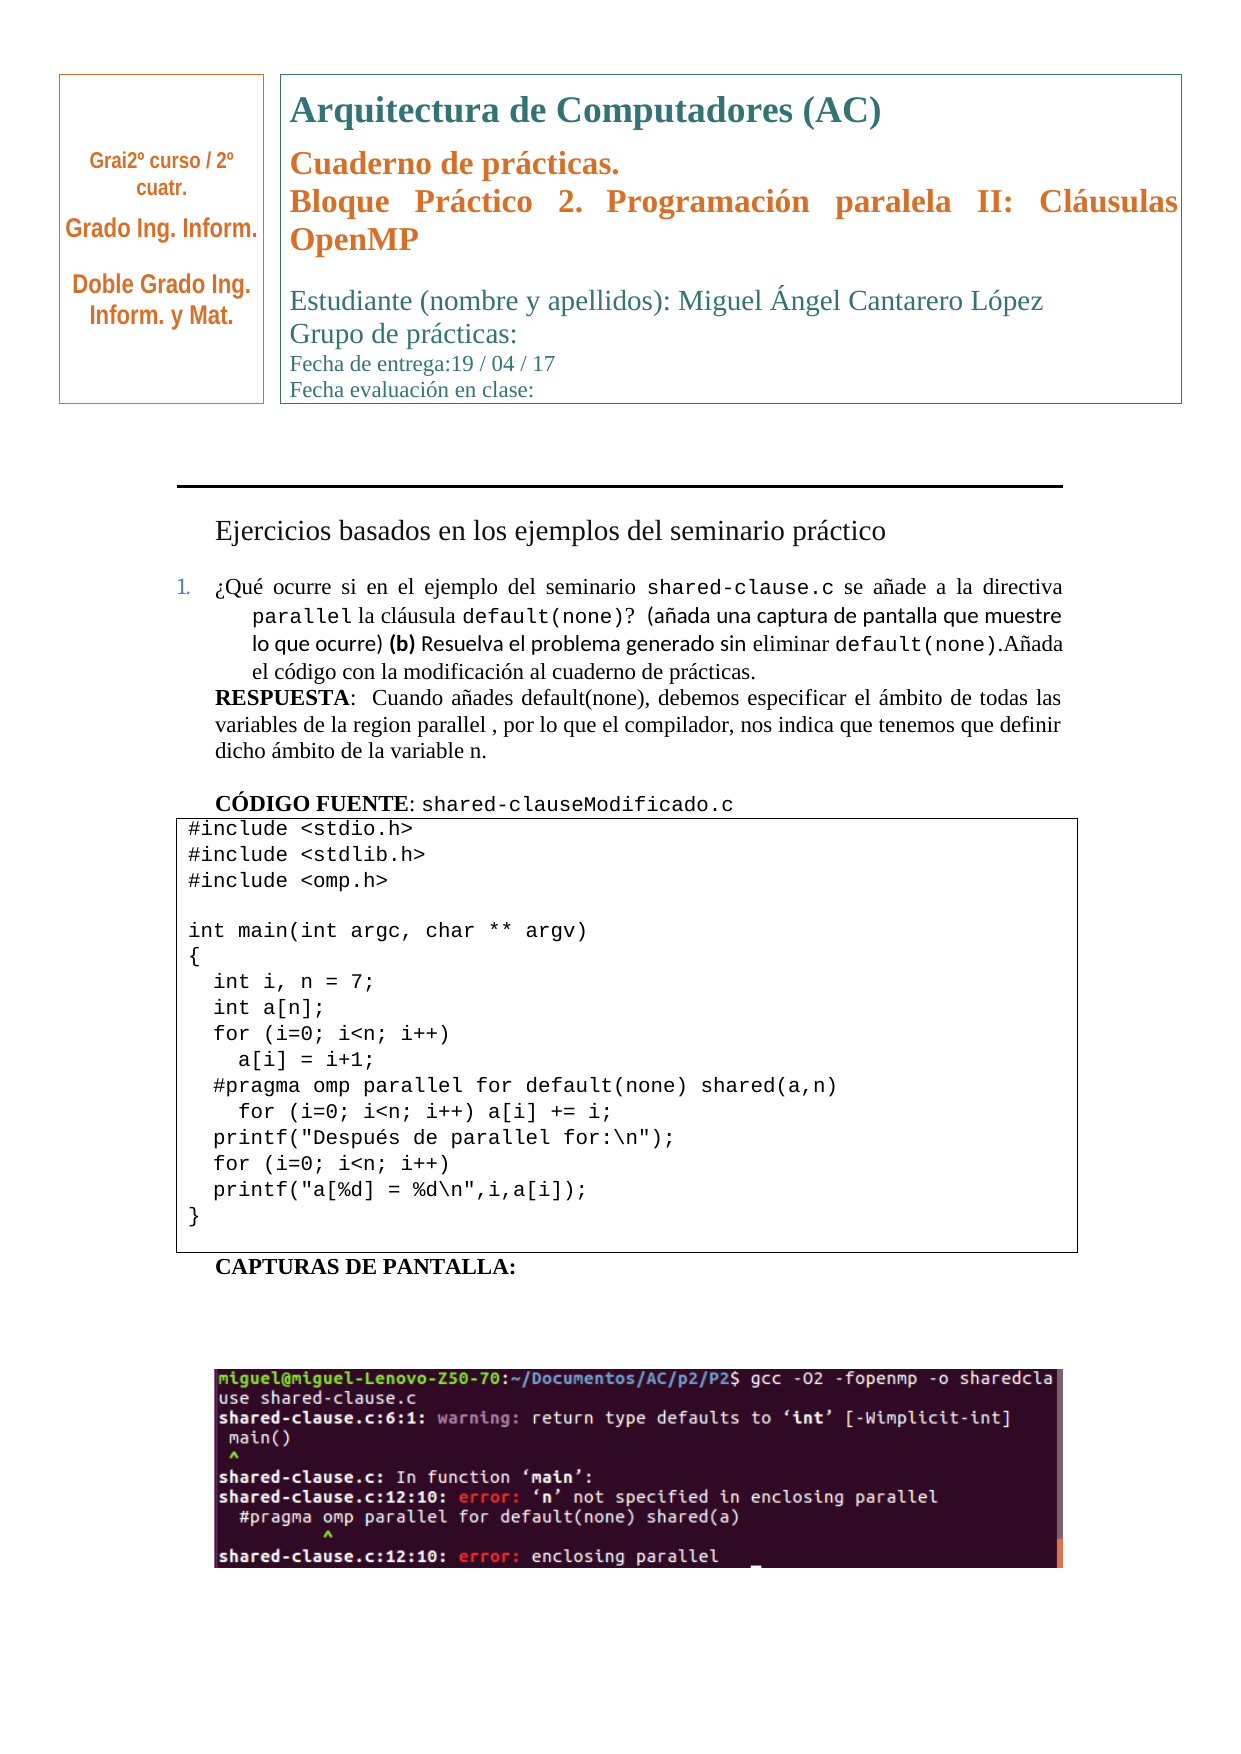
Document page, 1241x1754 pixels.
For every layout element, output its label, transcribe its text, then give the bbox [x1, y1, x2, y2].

subtitle Ejercicios basados en los ejemplos del seminario práctico [177, 513, 1063, 547]
text RESPUESTA: Cuando añades default(none), debemos especificar el ámbito de todas las variables de la region parallel , por lo que el compilador, nos indica que tenemos que definir dicho ámbito de la variable n. [215, 684, 1063, 763]
table_header Arquitectura de Computadores (AC) Cuaderno de prácticas. Bloque Práctico 2. Programación paralela II: Cláusulas OpenMP Estudiante (nombre y apellidos): Miguel Ángel Cantarero López Grupo de prácticas: Fecha de entrega:19 / 04 / 17 Fecha evaluación en clase: [281, 75, 1181, 403]
text CAPTURAS DE PANTALLA: [215, 1253, 1063, 1279]
table_header [264, 74, 280, 403]
picture [214, 1369, 1063, 1568]
table_header #include <stdio.h> #include <stdlib.h> #include <omp.h> int main(int argc, char ** argv) { int i, n = 7; int a[n]; for (i=0; i<n; i++) a[i] = i+1; #pragma omp parallel for default(none) shared(a,n) for (i=0; i<n; i++) a[i] += i; printf("Después de parallel for:\n"); for (i=0; i<n; i++) printf("a[%d] = %d\n",i,a[i]); } [177, 819, 1077, 1252]
text CÓDIGO FUENTE: shared-clauseModificado.c [215, 790, 1063, 817]
list ¿Qué ocurre si en el ejemplo del seminario shared-clause.c se añade a la directiva parallel la cláusula default(none)? (añada una captura de pantalla que muestre lo que ocurre) (b) Resuelva el problema generado sin eliminar default(none).Añada el código con la modificación al cuaderno de prácticas. [177, 573, 1063, 684]
table_header Grai2º curso / 2º cuatr. Grado Ing. Inform. Doble Grado Ing. Inform. y Mat. [60, 75, 263, 403]
